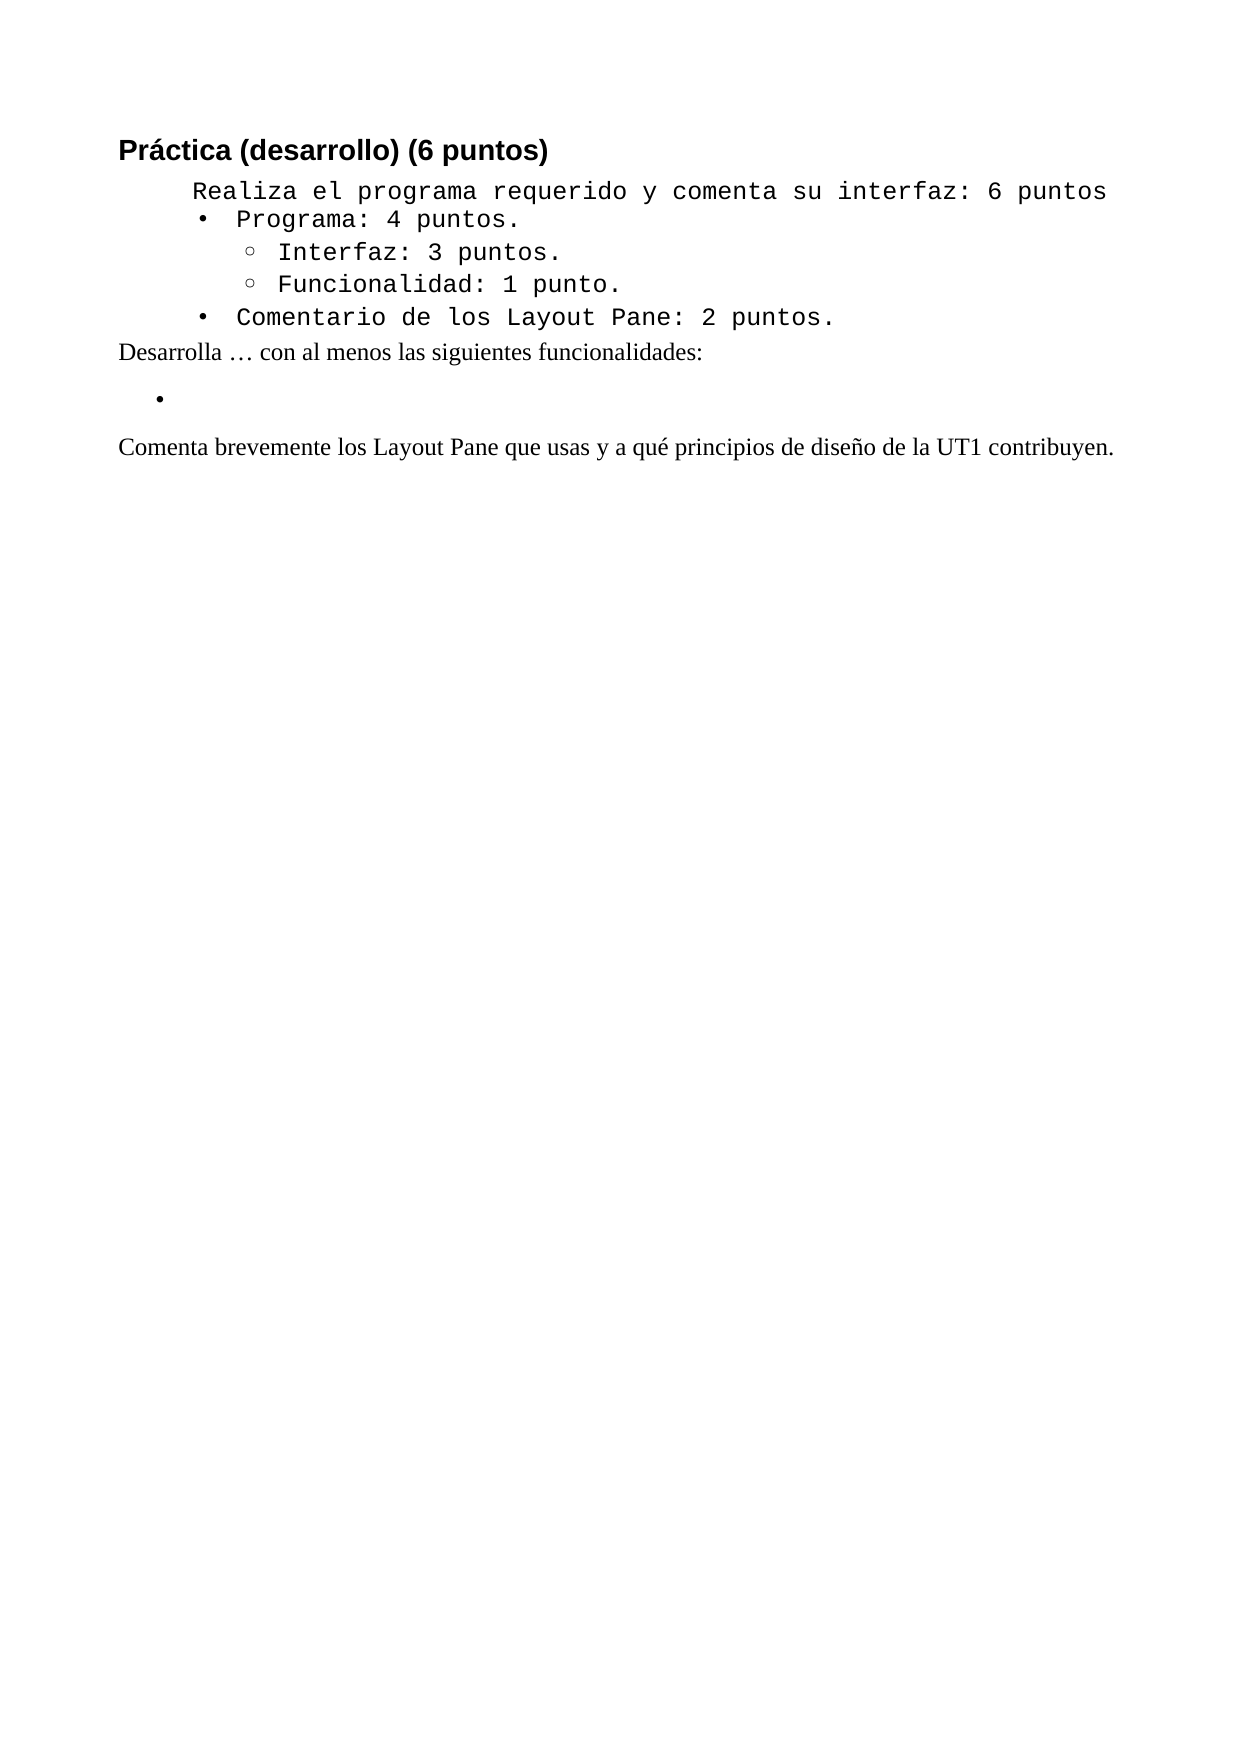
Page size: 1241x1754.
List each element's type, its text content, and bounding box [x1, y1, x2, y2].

list Comentario de los Layout Pane: 2 puntos. [199, 304, 1122, 333]
table_header [118, 480, 1122, 566]
text Comenta brevemente los Layout Pane que usas y a qué principios de diseño de la UT1 contribuyen. [118, 432, 1122, 461]
subtitle Práctica (desarrollo) (6 puntos) [118, 133, 1122, 166]
text Desarrolla … con al menos las siguientes funcionalidades: [118, 337, 1122, 366]
list Funcionalidad: 1 punto. [240, 272, 1122, 300]
text Realiza el programa requerido y comenta su interfaz: 6 puntos [118, 179, 1122, 207]
list Programa: 4 puntos. [199, 207, 1122, 235]
list Interfaz: 3 puntos. [240, 239, 1122, 268]
